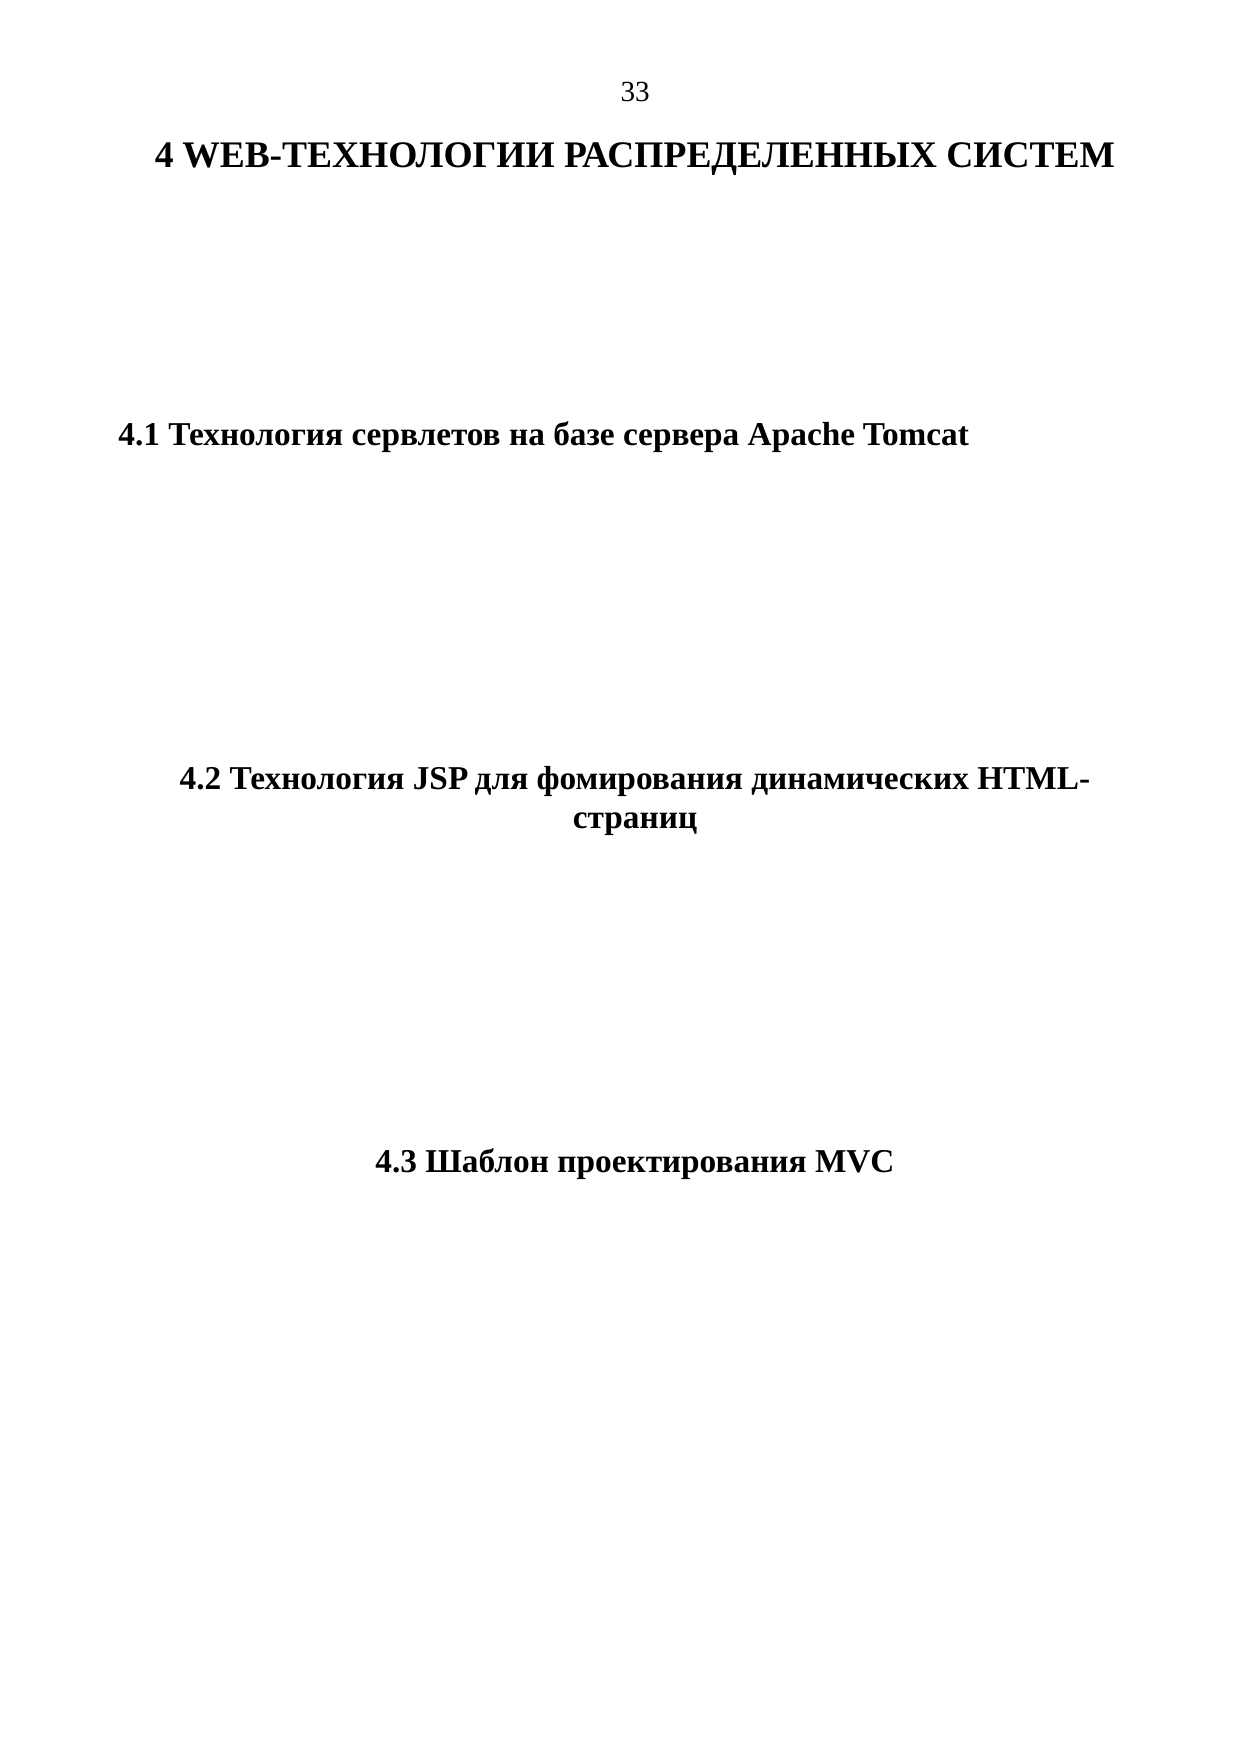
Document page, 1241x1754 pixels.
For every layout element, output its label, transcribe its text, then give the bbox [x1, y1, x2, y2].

subtitle 4.3 Шаблон проектирования MVC [118, 1141, 1152, 1179]
subtitle 4 Web-технологии распределенных систем [118, 132, 1152, 176]
subtitle 4.2 Технология JSP для фомирования динамических HTML-страниц [118, 758, 1152, 835]
subtitle 4.1 Технология сервлетов на базе сервера Apache Tomcat [118, 414, 1152, 453]
